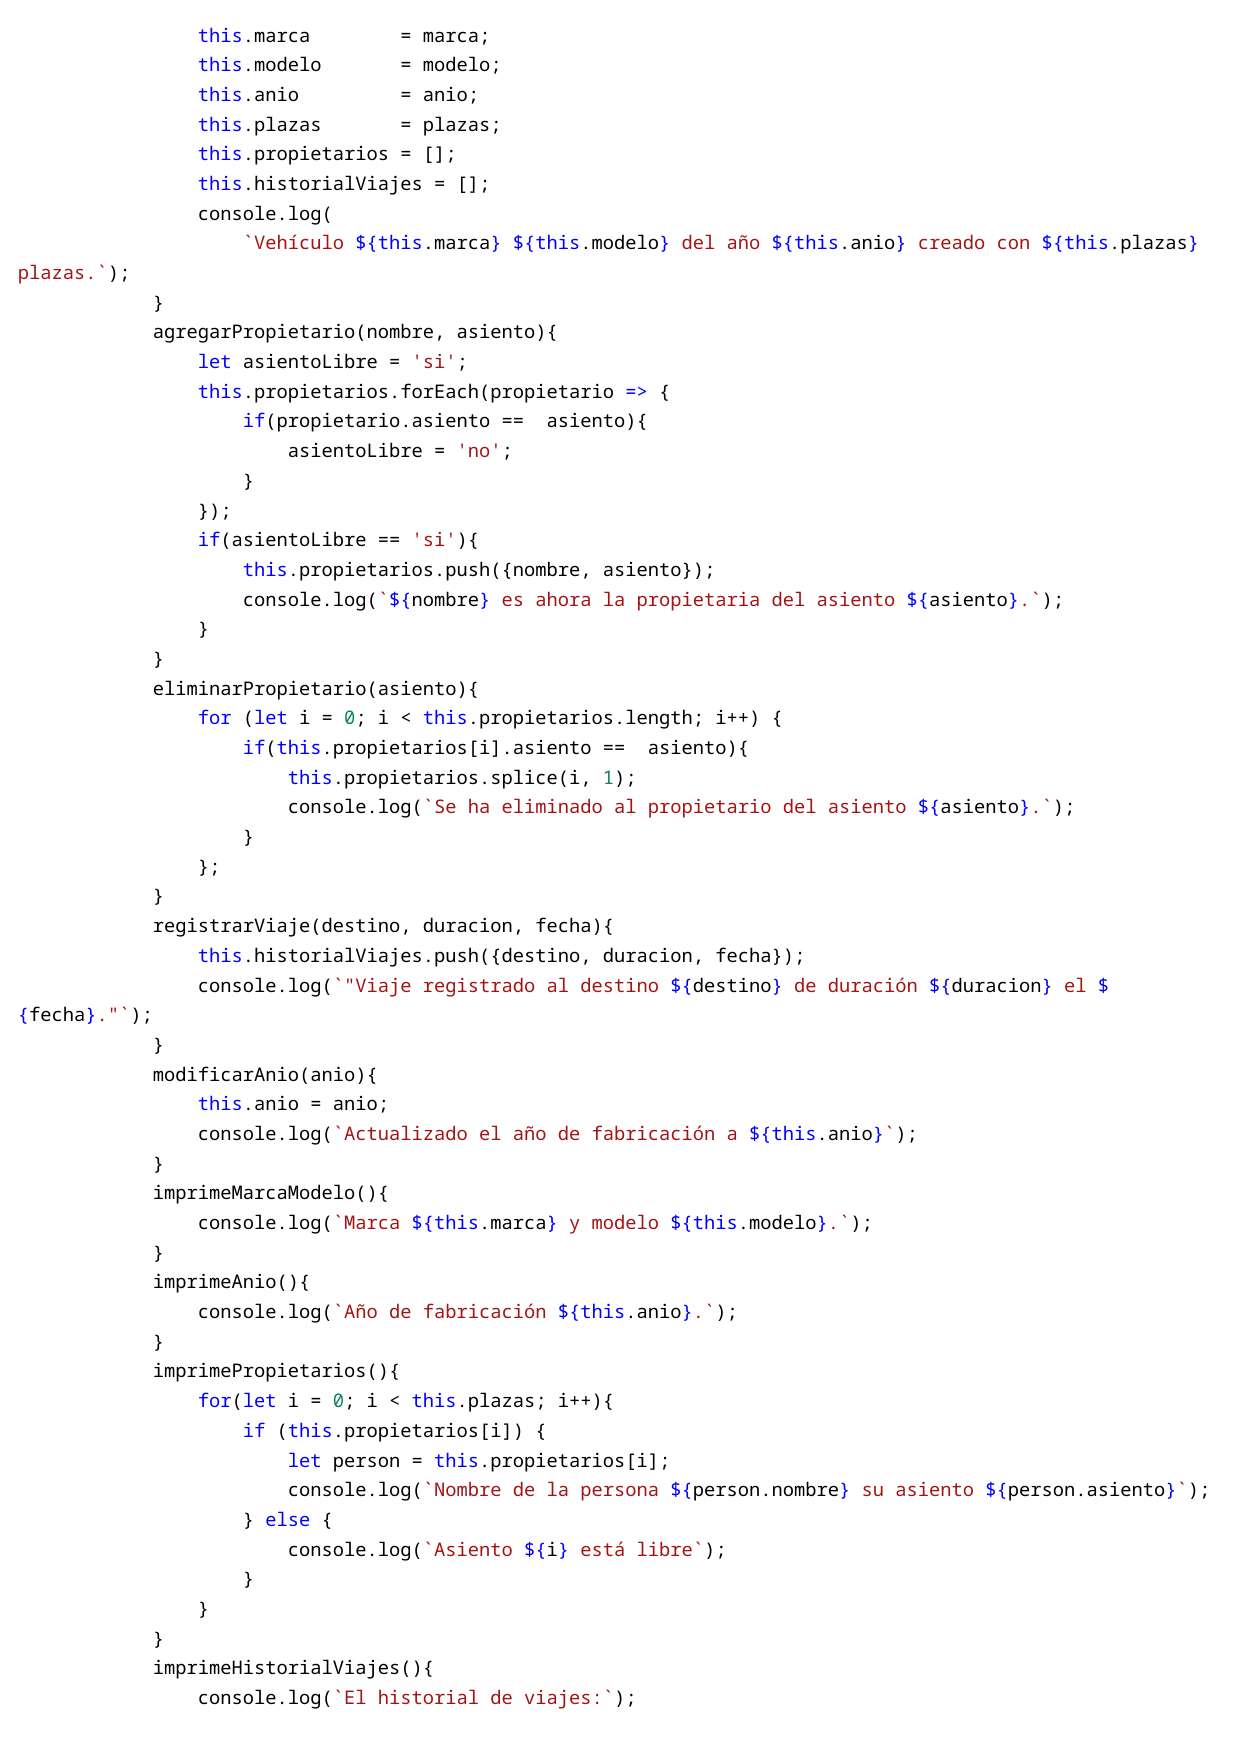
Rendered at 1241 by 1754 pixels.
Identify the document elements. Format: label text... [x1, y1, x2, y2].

text if(asientoLibre == 'si'){ [18, 522, 1222, 552]
text modificarAnio(anio){ [18, 1057, 1222, 1086]
text } [18, 1027, 1222, 1057]
text this.historialViajes.push({destino, duracion, fecha}); [18, 938, 1222, 968]
text } else { [18, 1502, 1222, 1532]
text asientoLibre = 'no'; [18, 433, 1222, 463]
text console.log( [18, 196, 1222, 226]
text this.marca = marca; [18, 18, 1222, 47]
text console.log(`"Viaje registrado al destino ${destino} de duración ${duracion} el ${fecha}."`); [18, 968, 1222, 1027]
text agregarPropietario(nombre, asiento){ [18, 314, 1222, 344]
text for (let i = 0; i < this.propietarios.length; i++) { [18, 701, 1222, 730]
text console.log(`Año de fabricación ${this.anio}.`); [18, 1294, 1222, 1324]
text this.anio = anio; [18, 77, 1222, 107]
text let person = this.propietarios[i]; [18, 1443, 1222, 1472]
text this.propietarios.forEach(propietario => { [18, 374, 1222, 404]
text } [18, 1235, 1222, 1264]
text if (this.propietarios[i]) { [18, 1413, 1222, 1443]
text imprimeHistorialViajes(){ [18, 1651, 1222, 1680]
text this.propietarios.push({nombre, asiento}); [18, 552, 1222, 582]
text } [18, 285, 1222, 314]
text for(let i = 0; i < this.plazas; i++){ [18, 1383, 1222, 1413]
text console.log(`El historial de viajes:`); [18, 1680, 1222, 1710]
text } [18, 1146, 1222, 1176]
text } [18, 1591, 1222, 1621]
text console.log(`Marca ${this.marca} y modelo ${this.modelo}.`); [18, 1205, 1222, 1235]
text this.propietarios = []; [18, 136, 1222, 166]
text console.log(`Actualizado el año de fabricación a ${this.anio}`); [18, 1116, 1222, 1146]
text } [18, 463, 1222, 493]
text if(this.propietarios[i].asiento == asiento){ [18, 730, 1222, 760]
text imprimeMarcaModelo(){ [18, 1176, 1222, 1205]
text imprimeAnio(){ [18, 1264, 1222, 1294]
text } [18, 879, 1222, 908]
text } [18, 611, 1222, 641]
text imprimePropietarios(){ [18, 1354, 1222, 1383]
text console.log(`${nombre} es ahora la propietaria del asiento ${asiento}.`); [18, 582, 1222, 611]
text }); [18, 493, 1222, 522]
text }; [18, 849, 1222, 879]
text let asientoLibre = 'si'; [18, 344, 1222, 374]
text eliminarPropietario(asiento){ [18, 671, 1222, 701]
text } [18, 1324, 1222, 1354]
text this.historialViajes = []; [18, 166, 1222, 196]
text `Vehículo ${this.marca} ${this.modelo} del año ${this.anio} creado con ${this.plazas} plazas.`); [18, 226, 1222, 285]
text } [18, 641, 1222, 671]
text } [18, 819, 1222, 849]
text } [18, 1561, 1222, 1591]
text } [18, 1621, 1222, 1651]
text console.log(`Se ha eliminado al propietario del asiento ${asiento}.`); [18, 789, 1222, 819]
text this.anio = anio; [18, 1086, 1222, 1116]
text console.log(`Nombre de la persona ${person.nombre} su asiento ${person.asiento}`); [18, 1472, 1222, 1502]
text this.plazas = plazas; [18, 107, 1222, 136]
text registrarViaje(destino, duracion, fecha){ [18, 908, 1222, 938]
text if(propietario.asiento == asiento){ [18, 404, 1222, 433]
text this.modelo = modelo; [18, 47, 1222, 77]
text this.propietarios.splice(i, 1); [18, 760, 1222, 789]
text console.log(`Asiento ${i} está libre`); [18, 1532, 1222, 1561]
